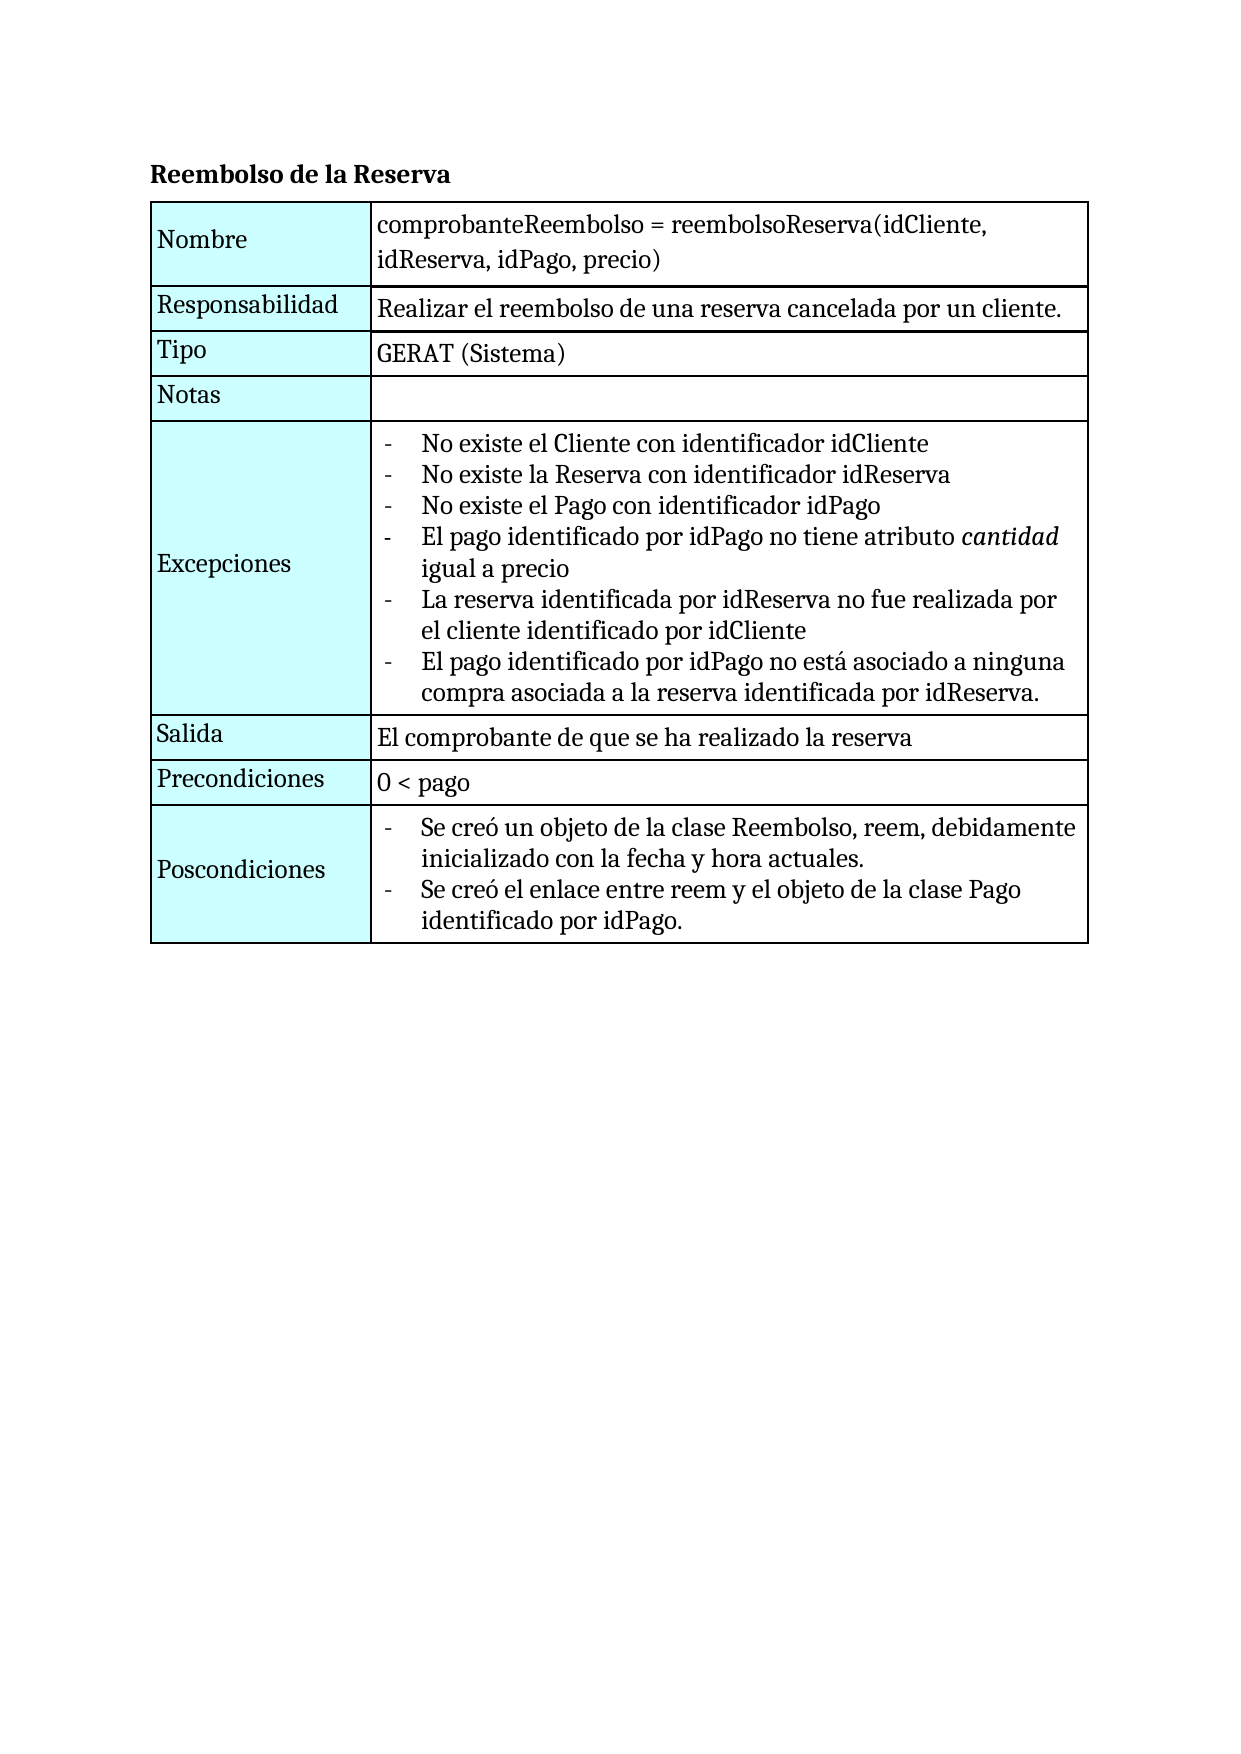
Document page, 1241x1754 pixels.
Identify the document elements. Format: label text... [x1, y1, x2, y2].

table_cell Notas [152, 377, 370, 420]
table_cell [372, 377, 1087, 420]
table_cell Realizar el reembolso de una reserva cancelada por un cliente. [372, 288, 1087, 330]
table_cell Excepciones [152, 422, 370, 714]
table_header comprobanteReembolso = reembolsoReserva(idCliente, idReserva, idPago, precio) [372, 203, 1087, 285]
table_cell No existe el Cliente con identificador idCliente No existe la Reserva con identificador idReserva No existe el Pago con identificador idPago El pago identificado por idPago no tiene atributo cantidad igual a precio La reserva identificada por idReserva no fue realizada por el cliente identificado por idCliente El pago identificado por idPago no está asociado a ninguna compra asociada a la reserva identificada por idReserva. [372, 422, 1087, 714]
table_cell Poscondiciones [152, 806, 370, 942]
table_cell Precondiciones [152, 761, 370, 804]
table_cell Salida [152, 716, 370, 759]
table_cell Se creó un objeto de la clase Reembolso, reem, debidamente inicializado con la fecha y hora actuales. Se creó el enlace entre reem y el objeto de la clase Pago identificado por idPago. [372, 806, 1087, 942]
table_cell Tipo [152, 332, 370, 375]
table_cell El comprobante de que se ha realizado la reserva [372, 716, 1087, 759]
table_cell 0 < pago [372, 761, 1087, 804]
text Reembolso de la Reserva [150, 171, 1090, 186]
table_cell GERAT (Sistema) [372, 333, 1087, 375]
table_header Nombre [152, 203, 370, 285]
table_cell Responsabilidad [152, 287, 370, 330]
